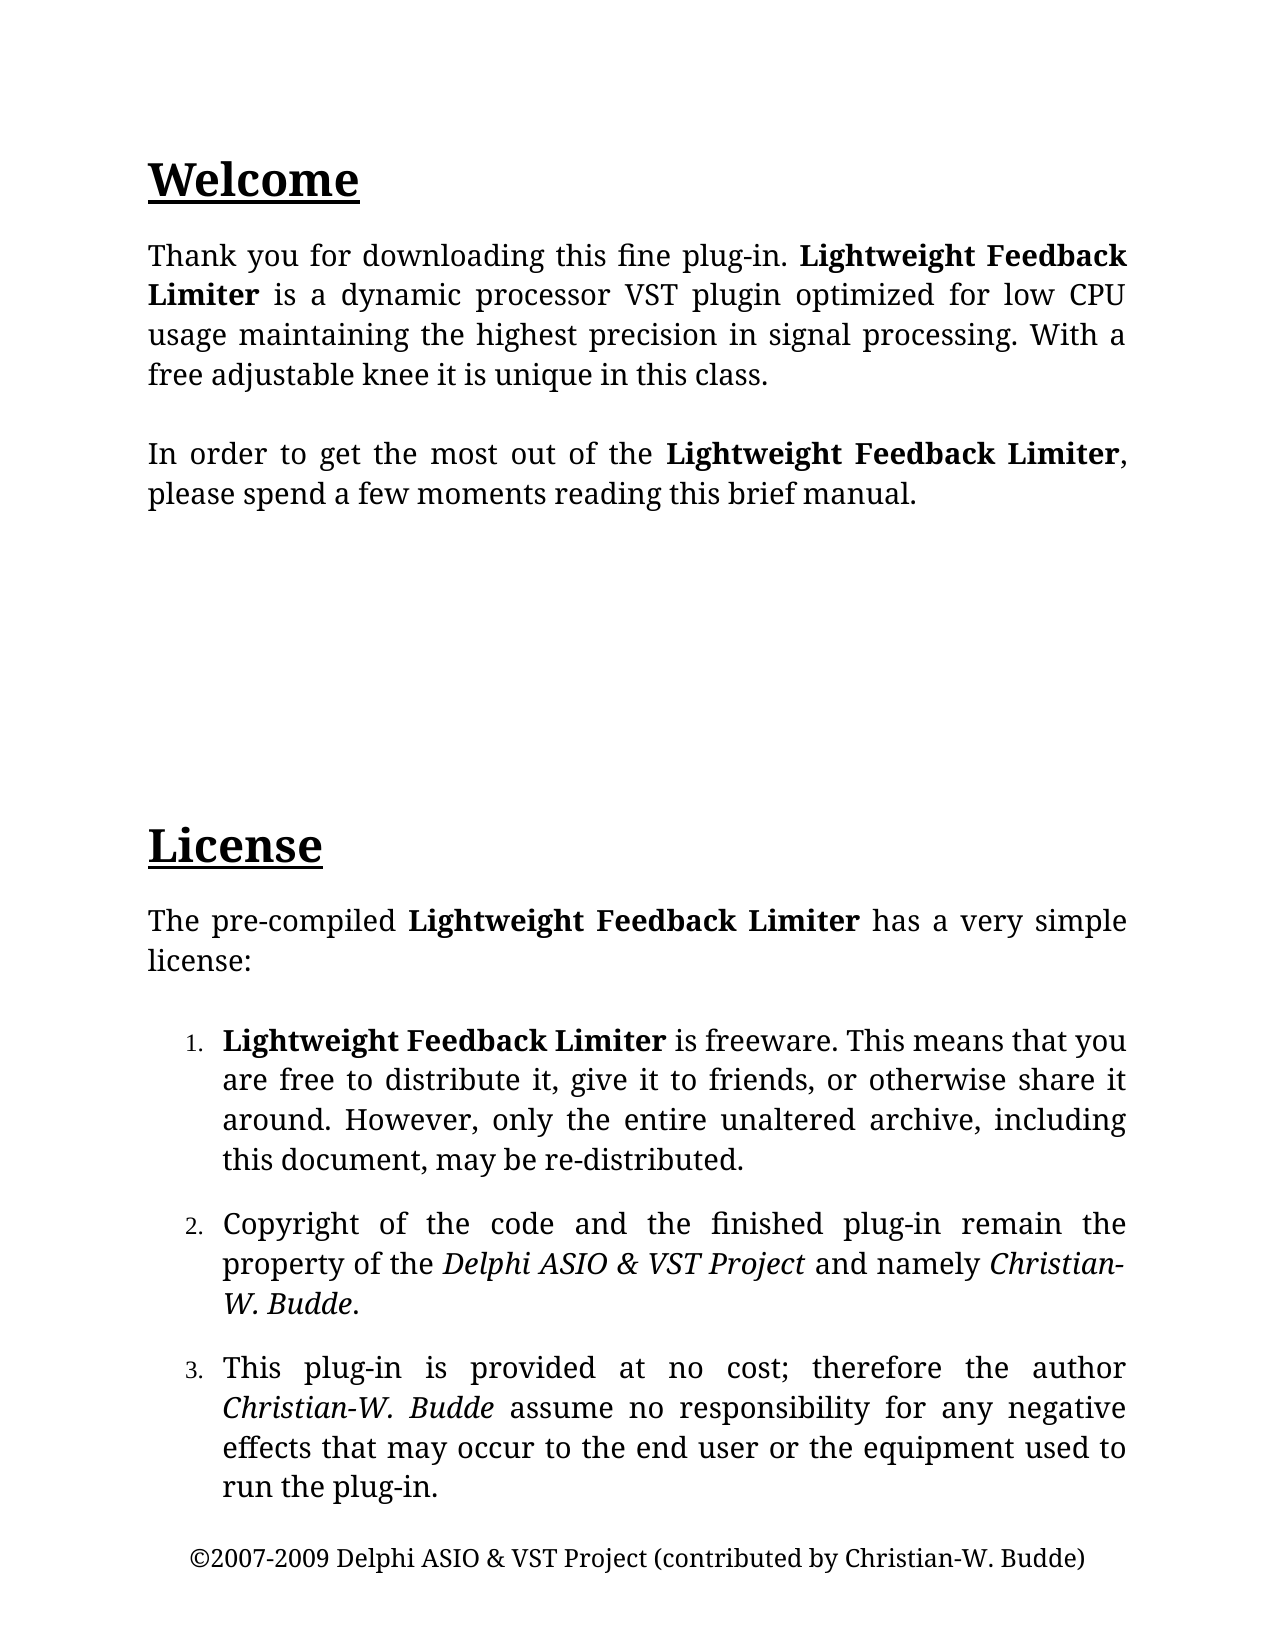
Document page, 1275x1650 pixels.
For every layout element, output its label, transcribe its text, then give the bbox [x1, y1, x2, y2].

subtitle Welcome [148, 148, 1127, 210]
list Lightweight Feedback Limiter is freeware. This means that you are free to distribute it, give it to friends, or otherwise share it around. However, only the entire unaltered archive, including this document, may be re-distributed. [185, 1020, 1127, 1178]
text Thank you for downloading this fine plug-in. Lightweight Feedback Limiter is a dynamic processor VST plugin optimized for low CPU usage maintaining the highest precision in signal processing. With a free adjustable knee it is unique in this class. [148, 235, 1127, 394]
list Copyright of the code and the finished plug-in remain the property of the Delphi ASIO & VST Project and namely Christian-W. Budde. [185, 1203, 1127, 1323]
text In order to get the most out of the Lightweight Feedback Limiter, please spend a few moments reading this brief manual. [148, 433, 1127, 513]
text The pre-compiled Lightweight Feedback Limiter has a very simple license: [148, 901, 1127, 980]
subtitle License [148, 813, 1127, 876]
list This plug-in is provided at no cost; therefore the author Christian-W. Budde assume no responsibility for any negative effects that may occur to the end user or the equipment used to run the plug-in. [185, 1348, 1127, 1506]
